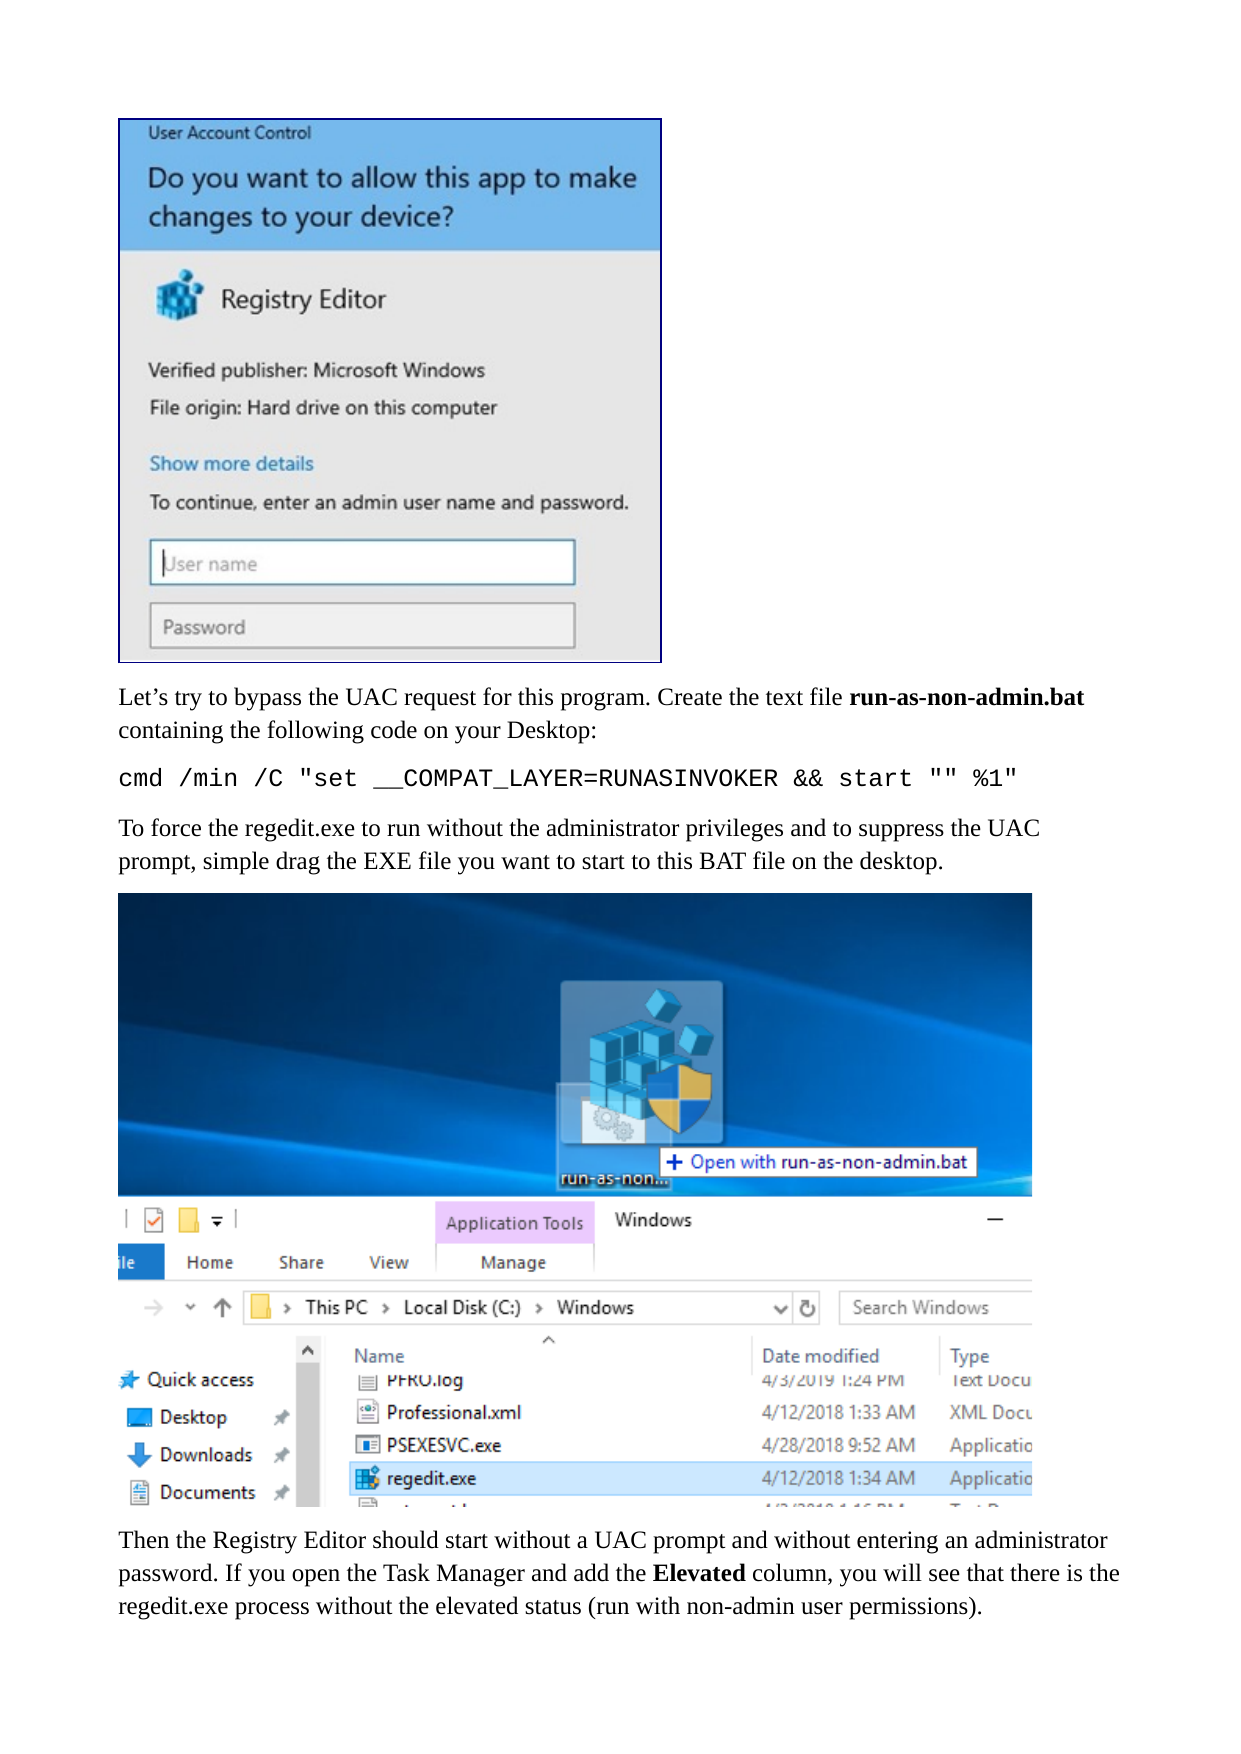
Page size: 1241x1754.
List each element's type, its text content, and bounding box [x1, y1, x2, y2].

text cmd /min /C "set __COMPAT_LAYER=RUNASINVOKER && start "" %1" [118, 763, 1122, 794]
text To force the regedit.exe to run without the administrator privileges and to suppress the UAC prompt, simple drag the EXE file you want to start to this BAT file on the desktop. [118, 813, 1122, 875]
text Then the Registry Editor should start without a UAC prompt and without entering an administrator password. If you open the Task Manager and add the Elevated column, you will see that there is the regedit.exe process without the elevated status (run with non-admin user permissions). [118, 1525, 1122, 1620]
text Let’s try to bypass the UAC request for this program. Create the text file run-as-non-admin.bat containing the following code on your Desktop: [118, 682, 1122, 744]
picture [118, 893, 1033, 1507]
picture [120, 120, 660, 662]
